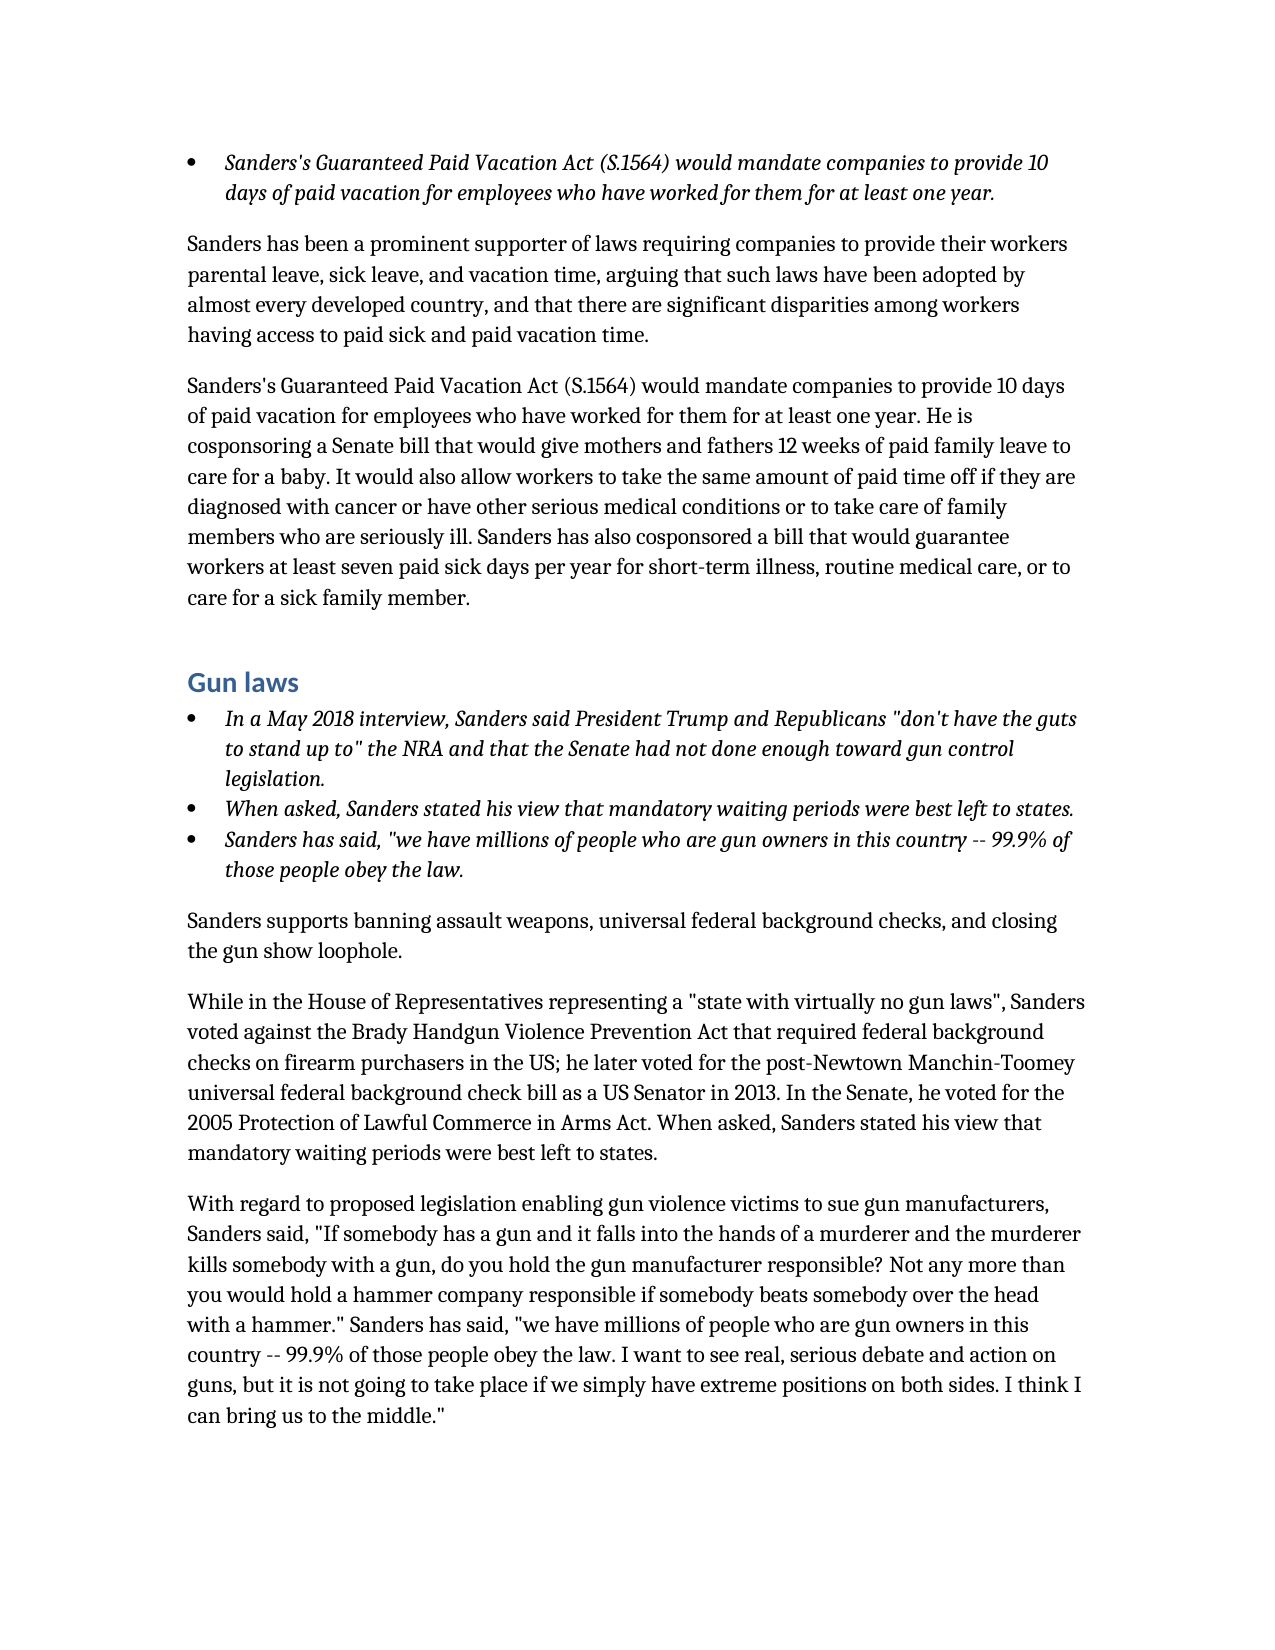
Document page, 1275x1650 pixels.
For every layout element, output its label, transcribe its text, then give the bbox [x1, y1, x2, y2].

list In a May 2018 interview, Sanders said President Trump and Republicans "don't have the guts to stand up to" the NRA and that the Senate had not done enough toward gun control legislation. [187, 706, 1087, 792]
list Sanders has said, "we have millions of people who are gun owners in this country -- 99.9% of those people obey the law. [187, 826, 1087, 883]
text Sanders supports banning assault weapons, universal federal background checks, and closing the gun show loophole. [187, 908, 1087, 964]
subtitle Gun laws [187, 664, 1087, 700]
text With regard to proposed legislation enabling gun violence victims to sue gun manufacturers, Sanders said, "If somebody has a gun and it falls into the hands of a murderer and the murderer kills somebody with a gun, do you hold the gun manufacturer responsible? Not any more than you would hold a hammer company responsible if somebody beats somebody over the head with a hammer." Sanders has said, "we have millions of people who are gun owners in this country -- 99.9% of those people obey the law. I want to see real, serious debate and action on guns, but it is not going to take place if we simply have extreme positions on both sides. I think I can bring us to the middle." [187, 1191, 1087, 1429]
list When asked, Sanders stated his view that mandatory waiting periods were best left to states. [187, 796, 1087, 822]
text While in the House of Representatives representing a "state with virtually no gun laws", Sanders voted against the Brady Handgun Violence Prevention Act that required federal background checks on firearm purchasers in the US; he later voted for the post-Newtown Manchin-Toomey universal federal background check bill as a US Senator in 2013. In the Senate, he voted for the 2005 Protection of Lawful Commerce in Arms Act. When asked, Sanders stated his view that mandatory waiting periods were best left to states. [187, 989, 1087, 1166]
text Sanders's Guaranteed Paid Vacation Act (S.1564) would mandate companies to provide 10 days of paid vacation for employees who have worked for them for at least one year. He is cosponsoring a Senate bill that would give mothers and fathers 12 weeks of paid family leave to care for a baby. It would also allow workers to take the same amount of paid time off if they are diagnosed with cancer or have other serious medical conditions or to take care of family members who are seriously ill. Sanders has also cosponsored a bill that would guarantee workers at least seven paid sick days per year for short-term illness, routine medical care, or to care for a sick family member. [187, 373, 1087, 611]
text Sanders has been a prominent supporter of laws requiring companies to provide their workers parental leave, sick leave, and vacation time, arguing that such laws have been adopted by almost every developed country, and that there are significant disparities among workers having access to paid sick and paid vacation time. [187, 231, 1087, 348]
list Sanders's Guaranteed Paid Vacation Act (S.1564) would mandate companies to provide 10 days of paid vacation for employees who have worked for them for at least one year. [187, 150, 1087, 207]
